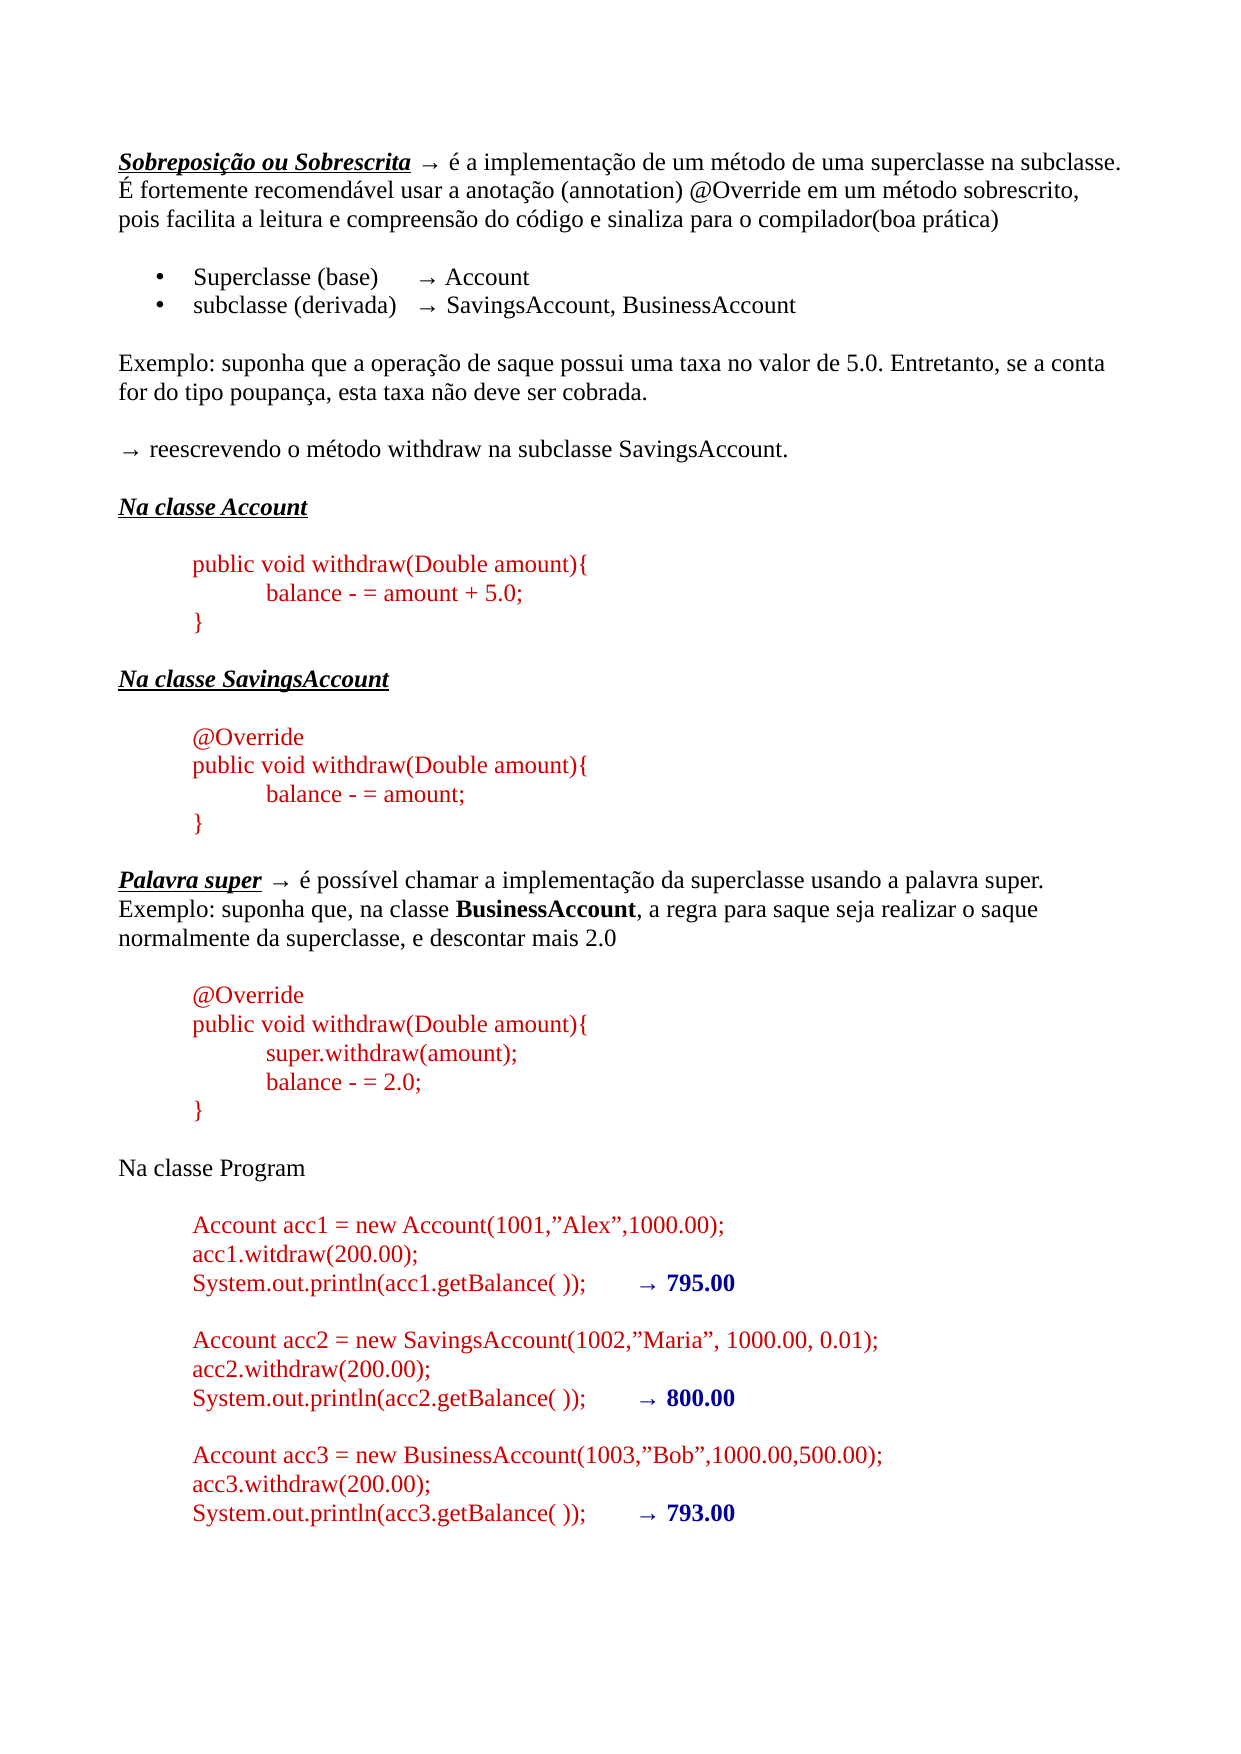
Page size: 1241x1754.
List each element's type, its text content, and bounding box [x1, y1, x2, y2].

text balance - = 2.0; [118, 1067, 1122, 1096]
text } [118, 1096, 1122, 1124]
text Exemplo: suponha que, na classe BusinessAccount, a regra para saque seja realizar o saque normalmente da superclasse, e descontar mais 2.0 [118, 894, 1122, 952]
text public void withdraw(Double amount){ [118, 751, 1122, 779]
text Na classe Account [118, 492, 1122, 521]
text acc1.witdraw(200.00); [118, 1239, 1122, 1268]
text Na classe SavingsAccount [118, 664, 1122, 693]
text Account acc2 = new SavingsAccount(1002,”Maria”, 1000.00, 0.01); [118, 1326, 1122, 1354]
text System.out.println(acc1.getBalance( )); → 795.00 [118, 1268, 1122, 1297]
text Palavra super → é possível chamar a implementação da superclasse usando a palavra super. [118, 866, 1122, 894]
text } [118, 808, 1122, 837]
text balance - = amount; [118, 779, 1122, 808]
text public void withdraw(Double amount){ [118, 549, 1122, 578]
text Exemplo: suponha que a operação de saque possui uma taxa no valor de 5.0. Entretanto, se a conta for do tipo poupança, esta taxa não deve ser cobrada. [118, 348, 1122, 406]
list subclasse (derivada) → SavingsAccount, BusinessAccount [156, 291, 1122, 319]
text public void withdraw(Double amount){ [118, 1009, 1122, 1038]
text super.withdraw(amount); [118, 1038, 1122, 1067]
text System.out.println(acc3.getBalance( )); → 793.00 [118, 1498, 1122, 1527]
text acc2.withdraw(200.00); [118, 1354, 1122, 1383]
text → reescrevendo o método withdraw na subclasse SavingsAccount. [118, 434, 1122, 463]
text @Override [118, 981, 1122, 1009]
text Na classe Program [118, 1153, 1122, 1182]
text System.out.println(acc2.getBalance( )); → 800.00 [118, 1383, 1122, 1412]
text Account acc3 = new BusinessAccount(1003,”Bob”,1000.00,500.00); [118, 1441, 1122, 1469]
text acc3.withdraw(200.00); [118, 1469, 1122, 1498]
text } [118, 607, 1122, 636]
text balance - = amount + 5.0; [118, 578, 1122, 607]
text @Override [118, 722, 1122, 751]
text Sobreposição ou Sobrescrita → é a implementação de um método de uma superclasse na subclasse. É fortemente recomendável usar a anotação (annotation) @Override em um método sobrescrito, pois facilita a leitura e compreensão do código e sinaliza para o compilador(boa prática) [118, 147, 1122, 233]
text Account acc1 = new Account(1001,”Alex”,1000.00); [118, 1211, 1122, 1239]
list Superclasse (base) → Account [156, 262, 1122, 291]
